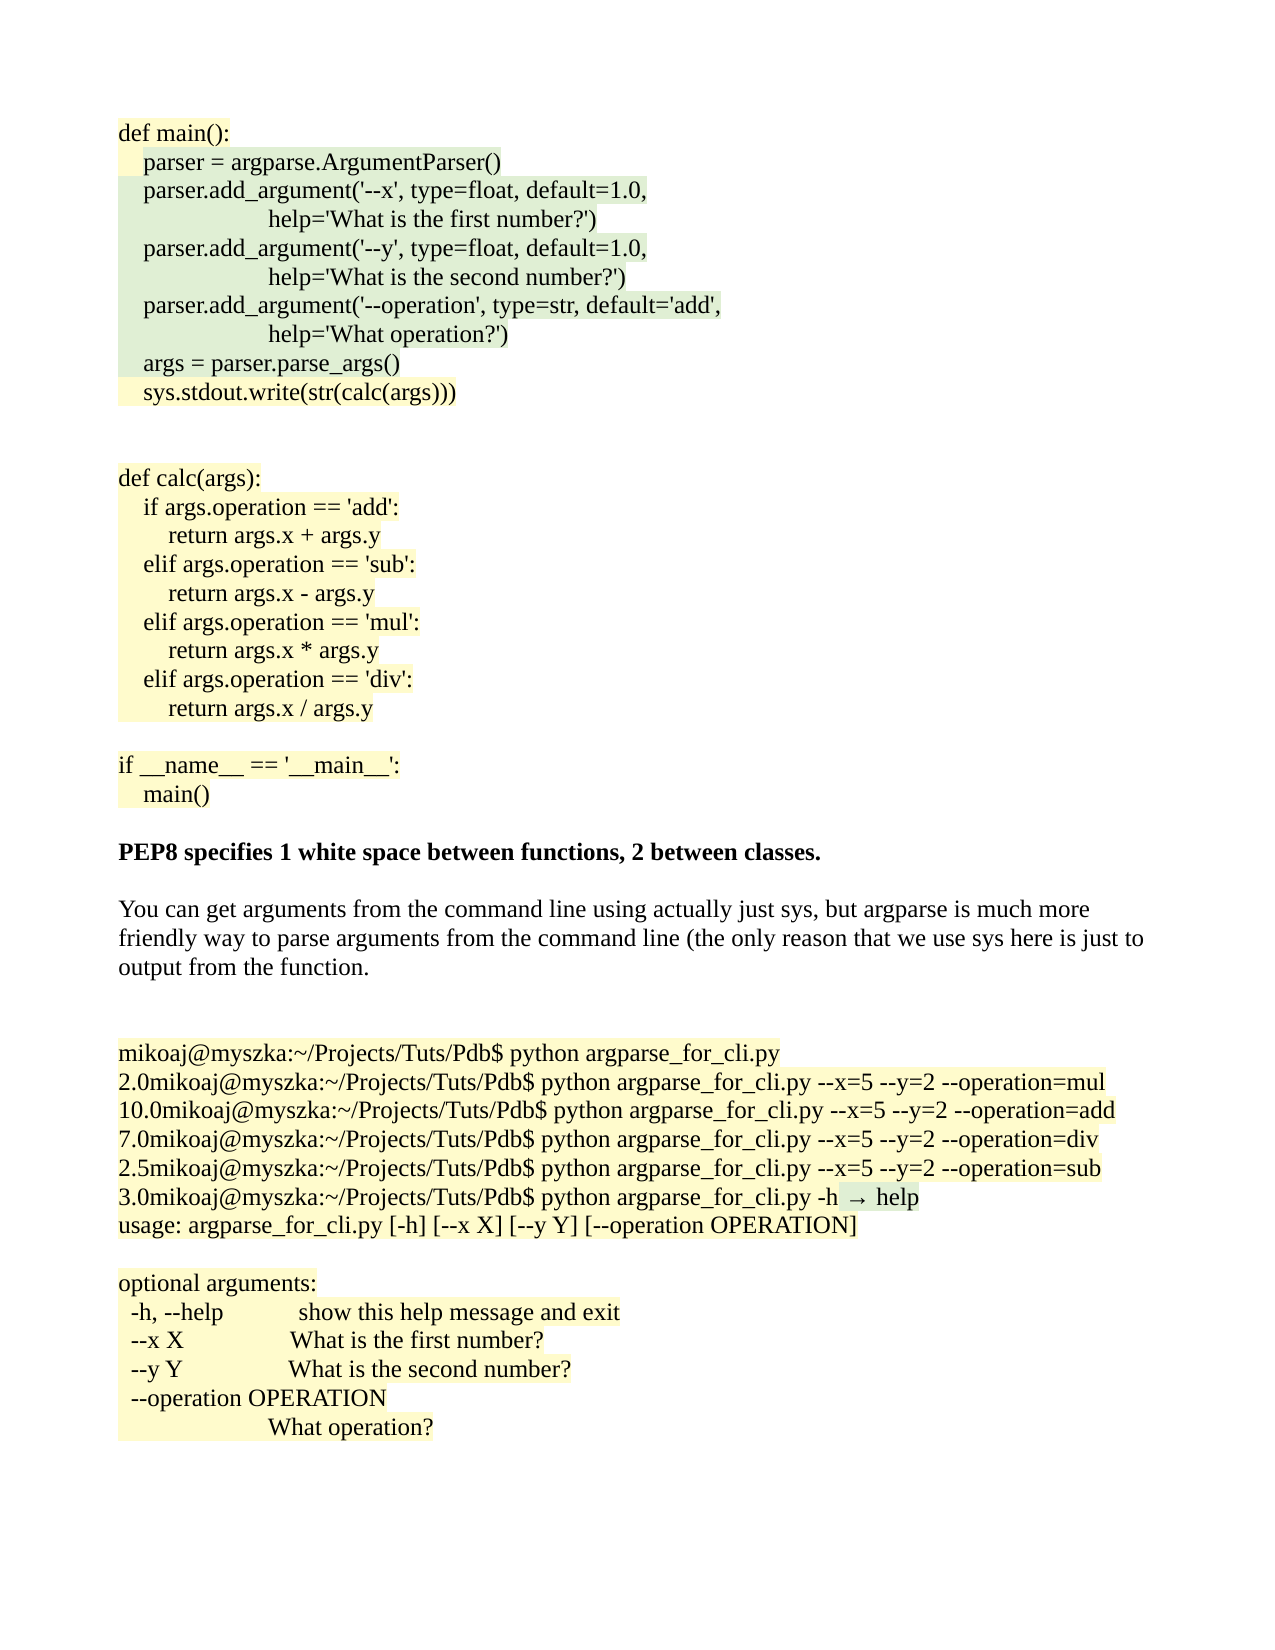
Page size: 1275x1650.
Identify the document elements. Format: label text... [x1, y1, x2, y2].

text --y Y What is the second number? [118, 1354, 1157, 1383]
text elif args.operation == 'sub': [118, 549, 1157, 578]
text 3.0mikoaj@myszka:~/Projects/Tuts/Pdb$ python argparse_for_cli.py -h → help [118, 1182, 1157, 1211]
text 2.0mikoaj@myszka:~/Projects/Tuts/Pdb$ python argparse_for_cli.py --x=5 --y=2 --operation=mul [118, 1067, 1157, 1096]
text usage: argparse_for_cli.py [-h] [--x X] [--y Y] [--operation OPERATION] [118, 1211, 1157, 1239]
text What operation? [118, 1412, 1157, 1441]
text parser.add_argument('--operation', type=str, default='add', [118, 291, 1157, 319]
text 7.0mikoaj@myszka:~/Projects/Tuts/Pdb$ python argparse_for_cli.py --x=5 --y=2 --operation=div [118, 1124, 1157, 1153]
text return args.x * args.y [118, 636, 1157, 664]
text -h, --help show this help message and exit [118, 1297, 1157, 1326]
text help='What is the second number?') [118, 262, 1157, 291]
text main() [118, 779, 1157, 808]
text parser = argparse.ArgumentParser() [118, 147, 1157, 176]
text return args.x / args.y [118, 693, 1157, 722]
text You can get arguments from the command line using actually just sys, but argparse is much more friendly way to parse arguments from the command line (the only reason that we use sys here is just to output from the function. [118, 894, 1157, 981]
text parser.add_argument('--x', type=float, default=1.0, [118, 176, 1157, 204]
text 2.5mikoaj@myszka:~/Projects/Tuts/Pdb$ python argparse_for_cli.py --x=5 --y=2 --operation=sub [118, 1153, 1157, 1182]
text PEP8 specifies 1 white space between functions, 2 between classes. [118, 837, 1157, 866]
text sys.stdout.write(str(calc(args))) [118, 377, 1157, 406]
text help='What operation?') [118, 319, 1157, 348]
text elif args.operation == 'mul': [118, 607, 1157, 636]
text args = parser.parse_args() [118, 348, 1157, 377]
text --operation OPERATION [118, 1383, 1157, 1412]
text if args.operation == 'add': [118, 492, 1157, 521]
text 10.0mikoaj@myszka:~/Projects/Tuts/Pdb$ python argparse_for_cli.py --x=5 --y=2 --operation=add [118, 1096, 1157, 1124]
text def calc(args): [118, 463, 1157, 492]
text def main(): [118, 118, 1157, 147]
text return args.x - args.y [118, 578, 1157, 607]
text help='What is the first number?') [118, 204, 1157, 233]
text mikoaj@myszka:~/Projects/Tuts/Pdb$ python argparse_for_cli.py [118, 1038, 1157, 1067]
text --x X What is the first number? [118, 1326, 1157, 1354]
text elif args.operation == 'div': [118, 664, 1157, 693]
text return args.x + args.y [118, 521, 1157, 549]
text parser.add_argument('--y', type=float, default=1.0, [118, 233, 1157, 262]
text optional arguments: [118, 1268, 1157, 1297]
text if __name__ == '__main__': [118, 751, 1157, 779]
